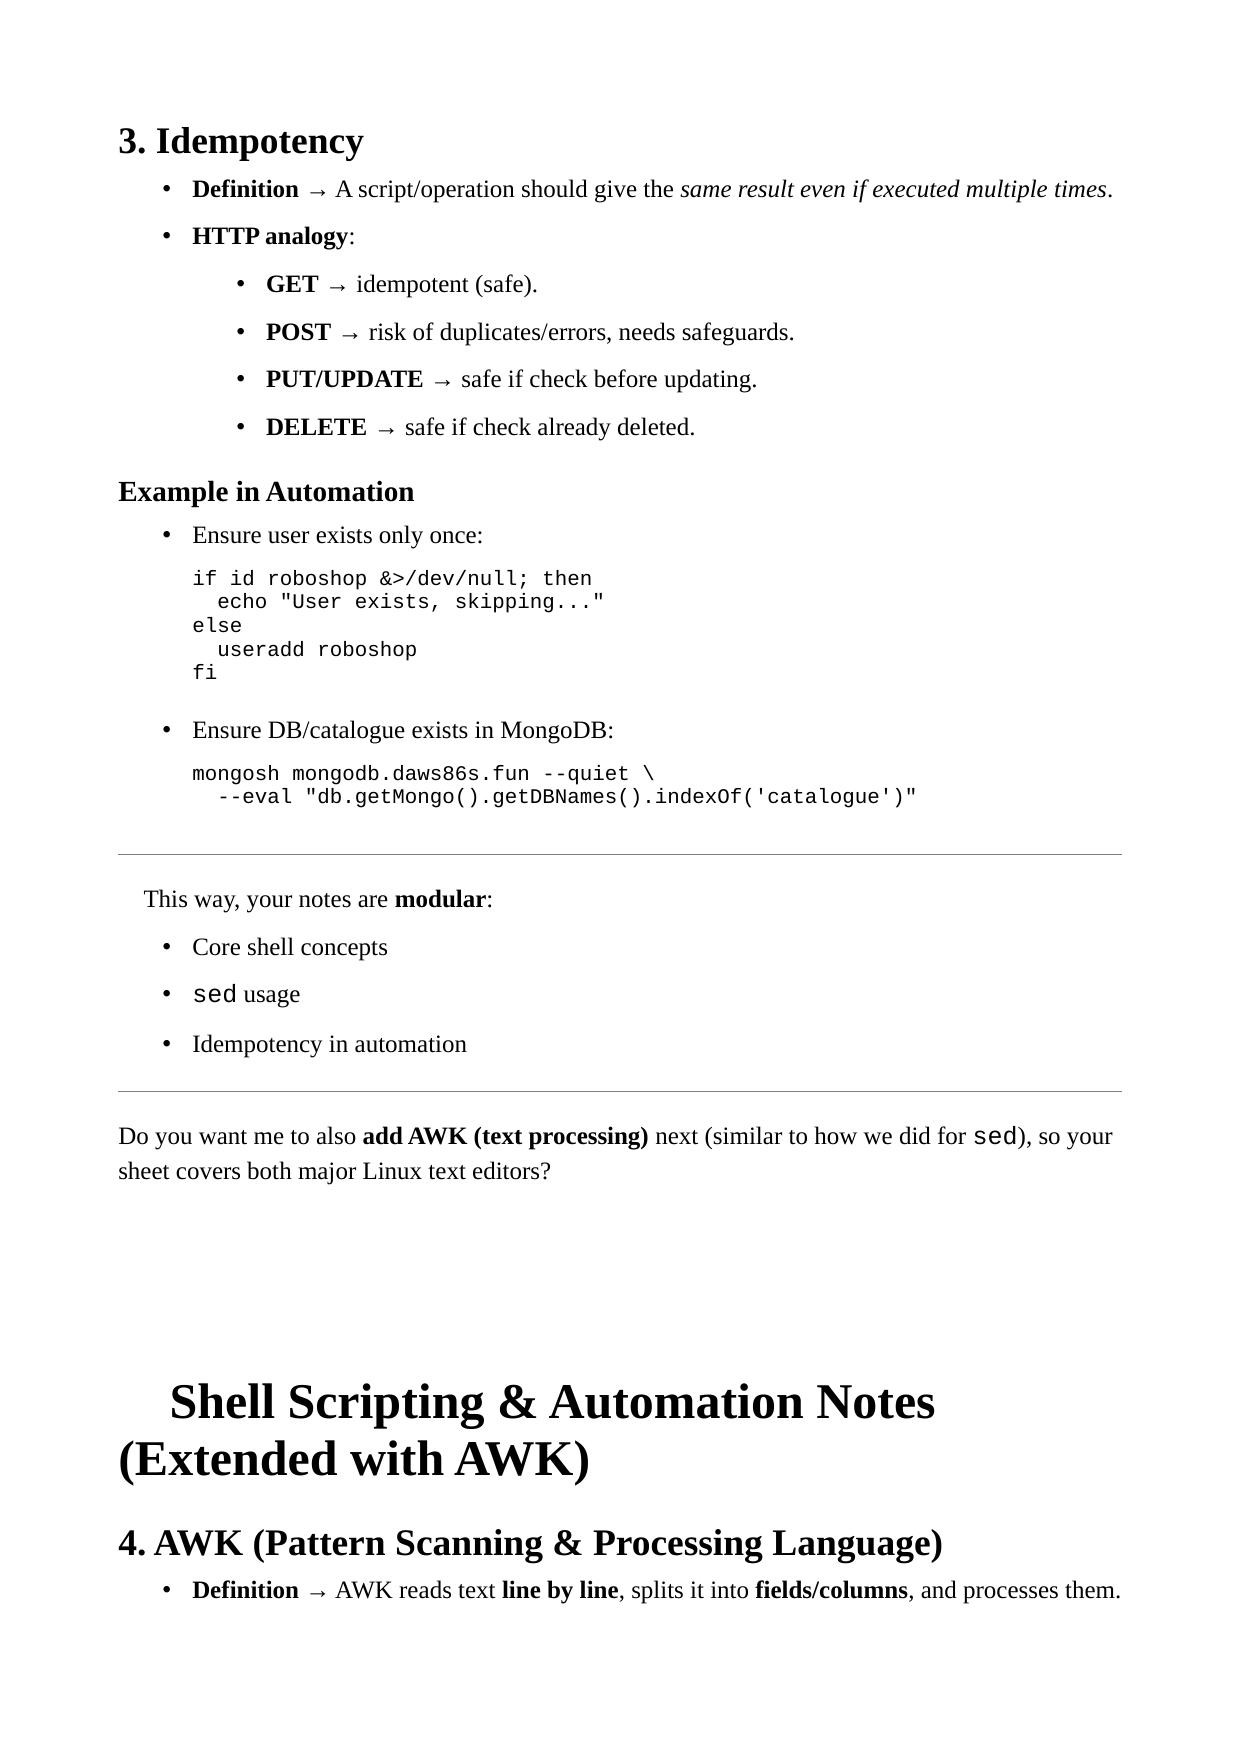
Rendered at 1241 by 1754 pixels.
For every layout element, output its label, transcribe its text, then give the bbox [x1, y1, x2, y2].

list HTTP analogy: [162, 221, 1122, 250]
list else [162, 615, 1122, 638]
list mongosh mongodb.daws86s.fun --quiet \ [162, 763, 1122, 787]
subtitle 📝 Shell Scripting & Automation Notes (Extended with AWK) [118, 1372, 1122, 1487]
list fi [162, 662, 1122, 686]
list Definition → AWK reads text line by line, splits it into fields/columns, and processes them. [162, 1576, 1122, 1604]
list sed usage [162, 979, 1122, 1010]
list Ensure user exists only once: [162, 520, 1122, 549]
text Do you want me to also add AWK (text processing) next (similar to how we did for sed), so your sheet covers both major Linux text editors? [118, 1121, 1122, 1185]
list Definition → A script/operation should give the same result even if executed multiple times. [162, 174, 1122, 202]
list DELETE → safe if check already deleted. [236, 412, 1122, 441]
list useradd roboshop [162, 638, 1122, 662]
list Core shell concepts [162, 932, 1122, 960]
list PUT/UPDATE → safe if check before updating. [236, 364, 1122, 393]
text ✅ This way, your notes are modular: [118, 884, 1122, 913]
subtitle 4. AWK (Pattern Scanning & Processing Language) [118, 1520, 1122, 1563]
list echo "User exists, skipping..." [162, 591, 1122, 615]
subtitle 3. Idempotency [118, 118, 1122, 161]
list Idempotency in automation [162, 1029, 1122, 1058]
list POST → risk of duplicates/errors, needs safeguards. [236, 317, 1122, 345]
subtitle Example in Automation [118, 474, 1122, 507]
list if id roboshop &>/dev/null; then [162, 568, 1122, 591]
list Ensure DB/catalogue exists in MongoDB: [162, 715, 1122, 744]
list GET → idempotent (safe). [236, 269, 1122, 298]
list --eval "db.getMongo().getDBNames().indexOf('catalogue')" [162, 787, 1122, 810]
